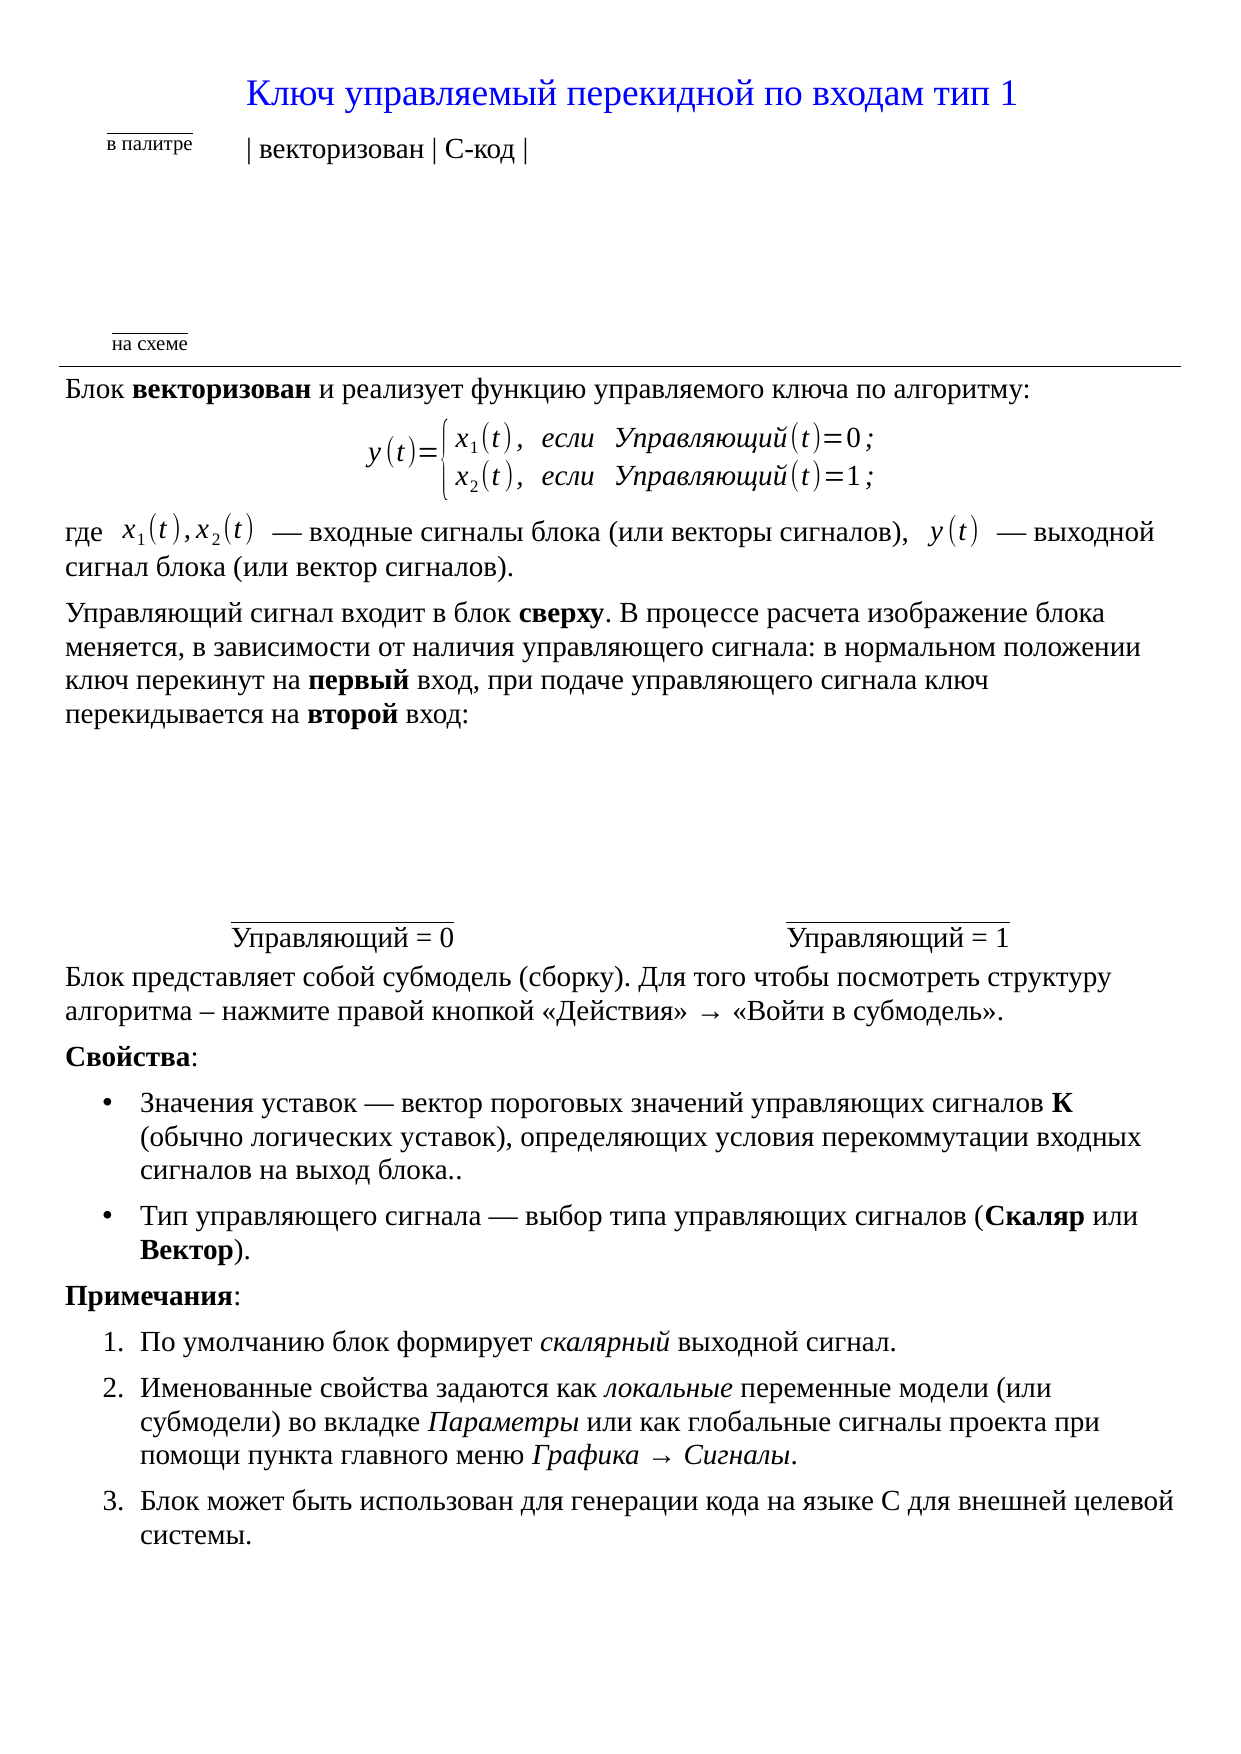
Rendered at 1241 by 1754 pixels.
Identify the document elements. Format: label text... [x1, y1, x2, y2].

table_header [65, 742, 620, 914]
table_cell Блок векторизован и реализует функцию управляемого ключа по алгоритму: где— входные сигналы блока (или векторы сигналов),— выходной сигнал блока (или вектор сигналов). Управляющий сигнал входит в блок сверху. В процессе расчета изображение блока меняется, в зависимости от наличия управляющего сигнала: в нормальном положении ключ перекинут на первый вход, при подаче управляющего сигнала ключ перекидывается на второй вход: Блок представляет собой субмодель (сборку). Для того чтобы посмотреть структуру алгоритма – нажмите правой кнопкой «Действия» → «Войти в субмодель». Свойства: Значения уставок — вектор пороговых значений управляющих сигналов К (обычно логических уставок), определяющих условия перекоммутации входных сигналов на выход блока.. Тип управляющего сигнала — выбор типа управляющих сигналов (Скаляр или Вектор). Примечания: По умолчанию блок формирует скалярный выходной сигнал. Именованные свойства задаются как локальные переменные модели (или субмодели) во вкладке Параметры или как глобальные сигналы проекта при помощи пункта главного меню Графика → Сигналы. Блок может быть использован для генерации кода на языке C для внешней целевой системы. [59, 367, 1181, 1568]
table_cell на схеме [59, 326, 240, 366]
table_cell | векторизован | С-код | [240, 125, 1181, 183]
table_header Ключ управляемый перекидной по входам тип 1 [240, 59, 1181, 125]
table_cell [240, 183, 1181, 326]
table_cell Управляющий = 1 [620, 915, 1175, 959]
table_header [59, 59, 240, 125]
table_cell [59, 183, 240, 326]
table_cell в палитре [59, 125, 240, 183]
table_cell Управляющий = 0 [65, 915, 620, 959]
table_cell [240, 326, 1181, 366]
table_header [620, 742, 1175, 914]
